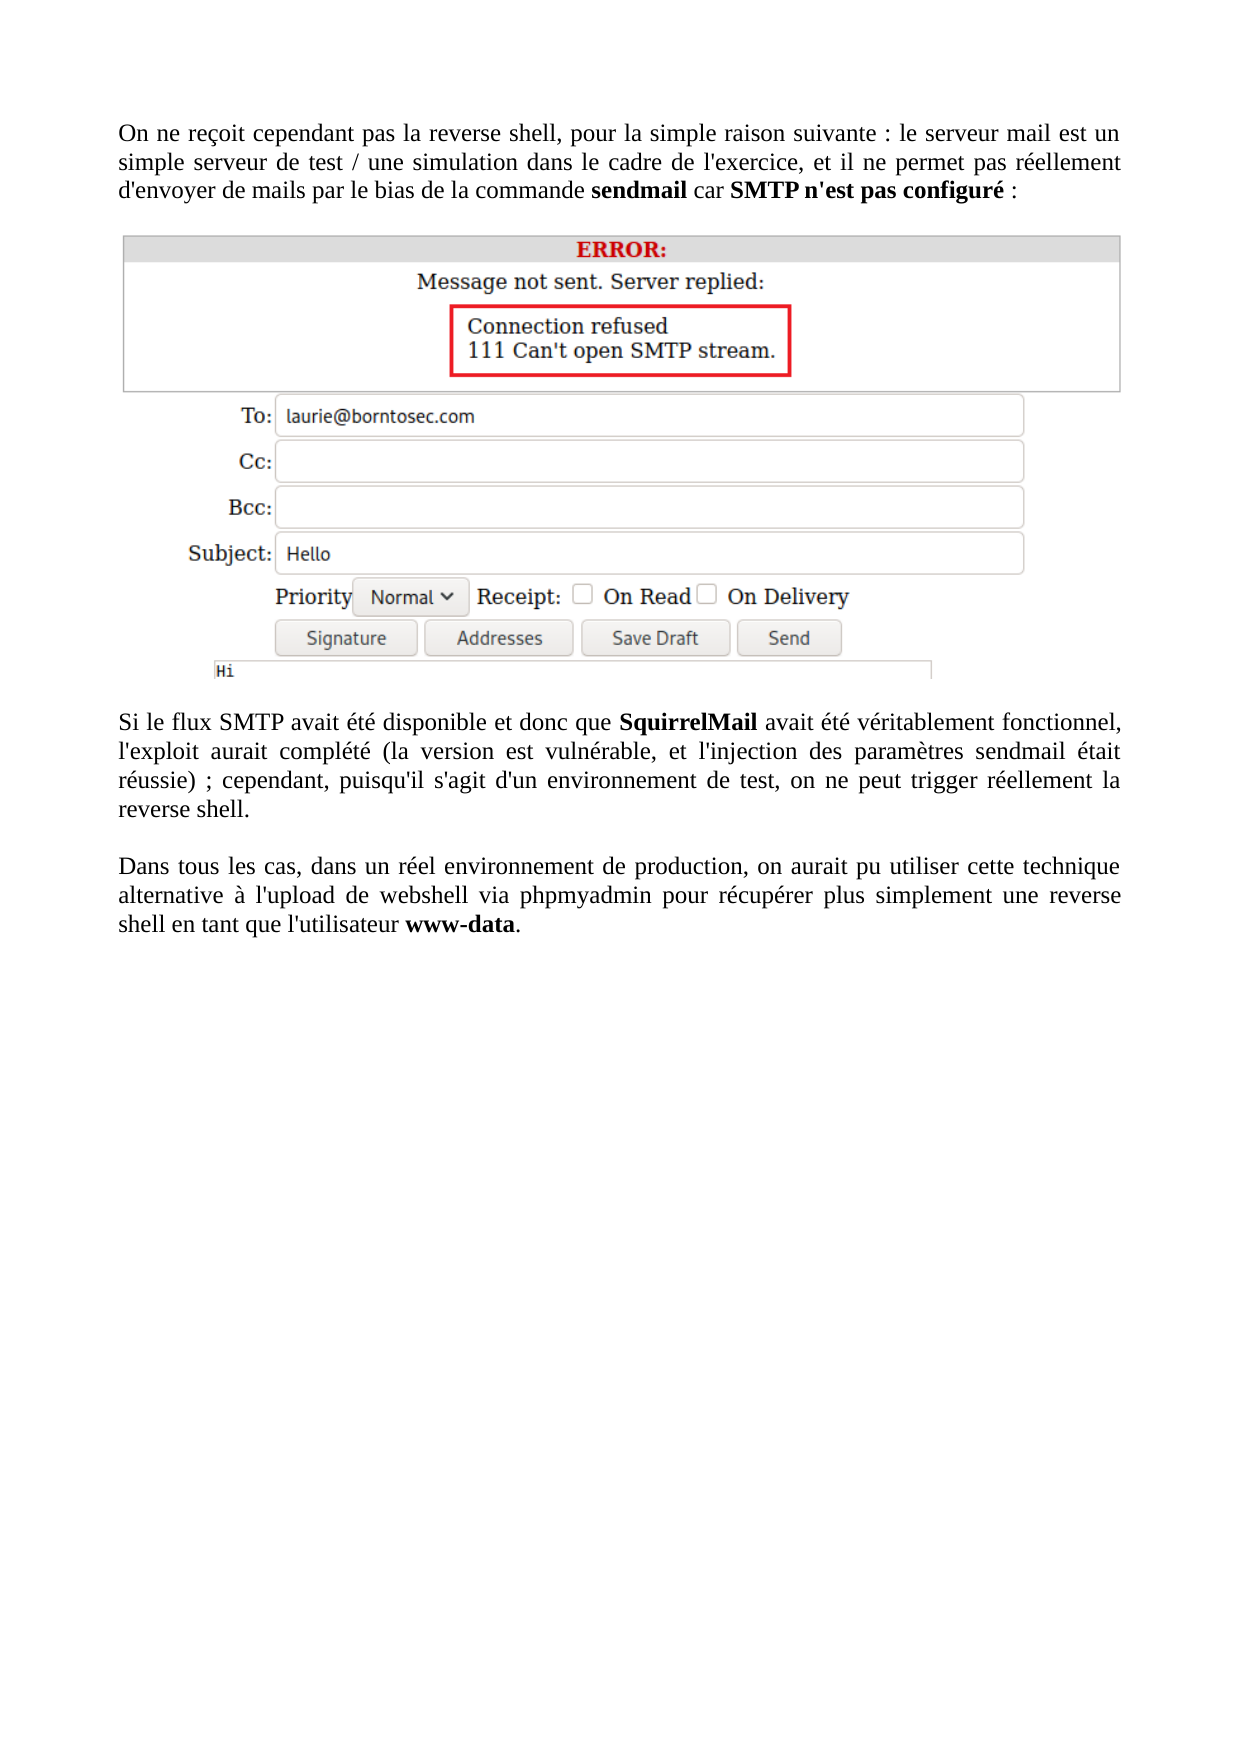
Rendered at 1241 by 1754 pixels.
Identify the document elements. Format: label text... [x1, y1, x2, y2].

text Dans tous les cas, dans un réel environnement de production, on aurait pu utiliser cette technique alternative à l'upload de webshell via phpmyadmin pour récupérer plus simplement une reverse shell en tant que l'utilisateur www-data. [118, 851, 1122, 937]
text Si le flux SMTP avait été disponible et donc que SquirrelMail avait été véritablement fonctionnel, l'exploit aurait complété (la version est vulnérable, et l'injection des paramètres sendmail était réussie) ; cependant, puisqu'il s'agit d'un environnement de test, on ne peut trigger réellement la reverse shell. [118, 707, 1122, 822]
text On ne reçoit cependant pas la reverse shell, pour la simple raison suivante : le serveur mail est un simple serveur de test / une simulation dans le cadre de l'exercice, et il ne permet pas réellement d'envoyer de mails par le bias de la commande sendmail car SMTP n'est pas configuré : [118, 118, 1122, 204]
